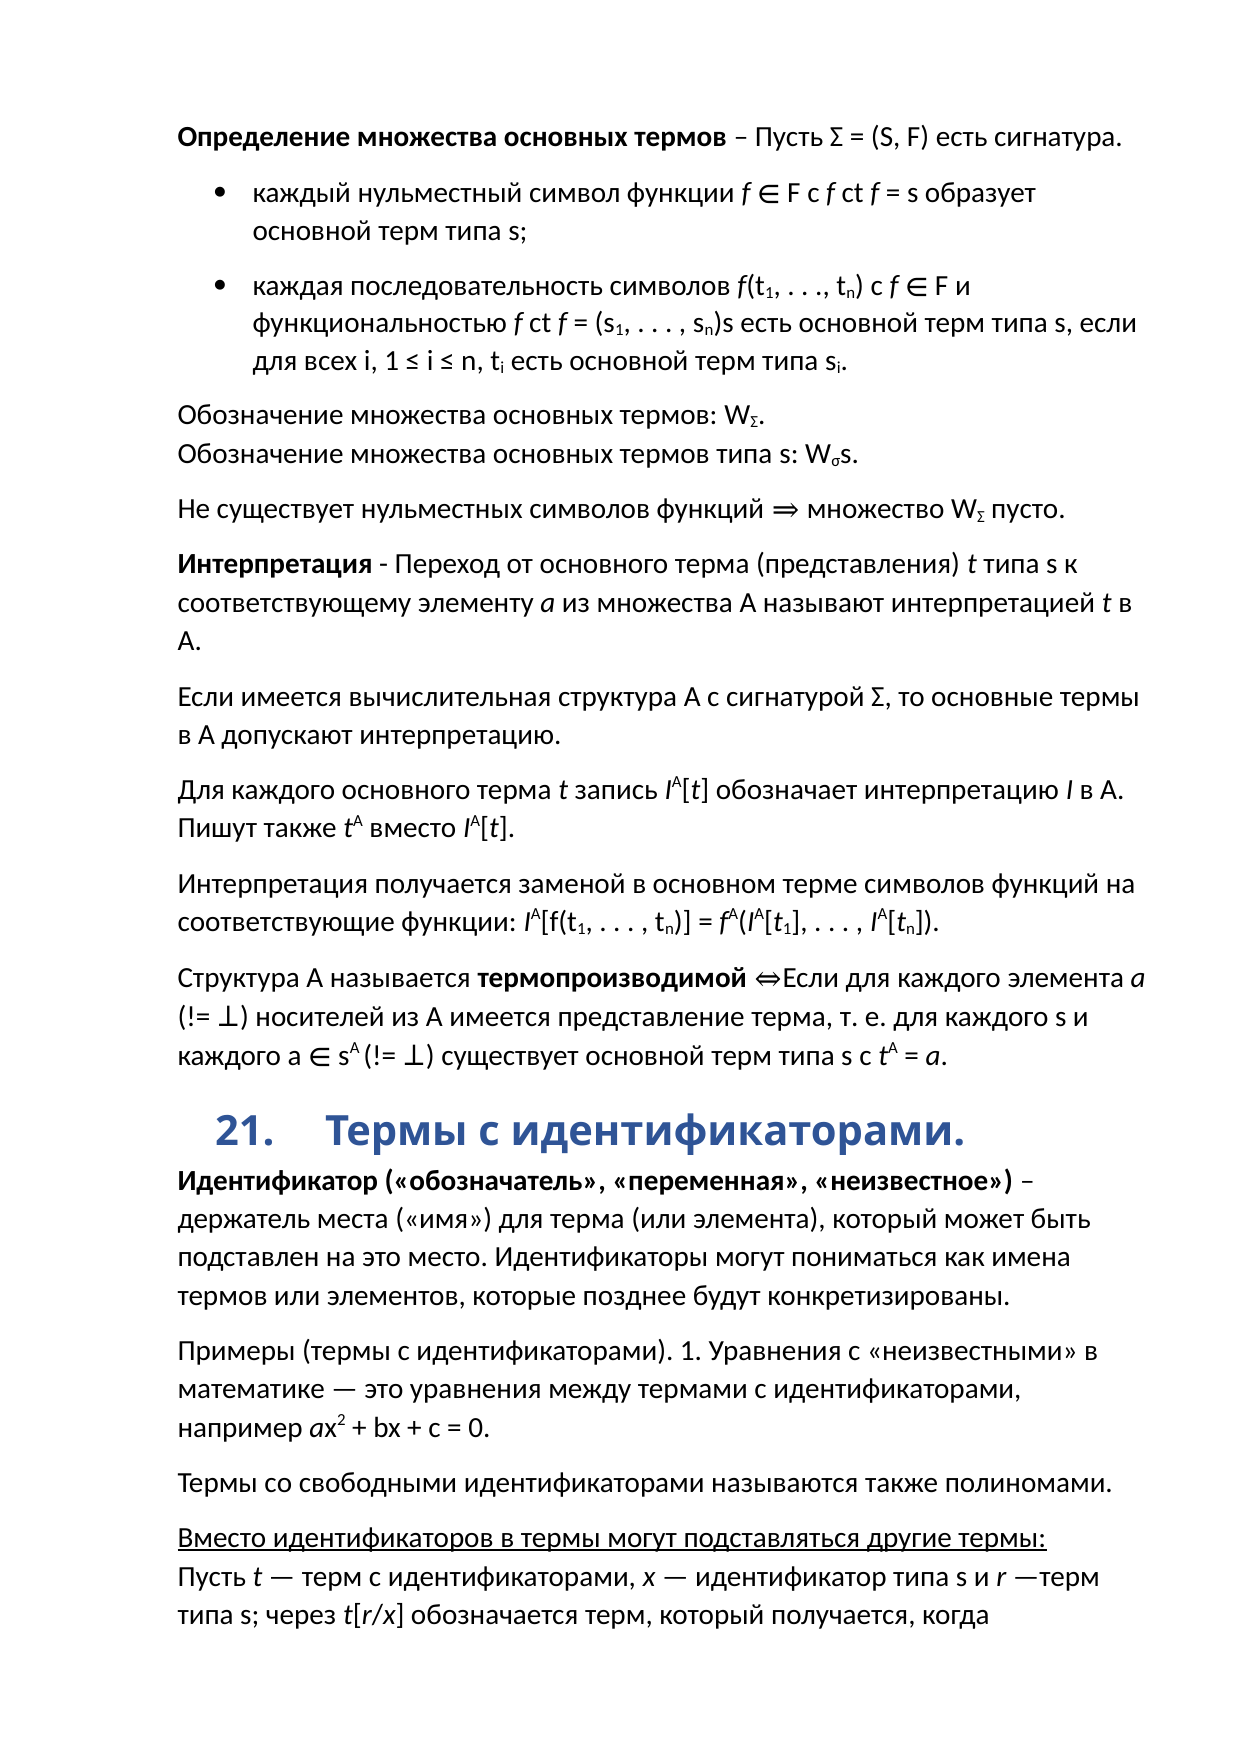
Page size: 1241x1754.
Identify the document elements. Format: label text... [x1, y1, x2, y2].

text Примеры (термы с идентификаторами). 1. Уравнения с «неизвестными» в математике — это уравнения между термами с идентификаторами, например ах2 + bx + c = 0. [177, 1332, 1152, 1444]
text Вместо идентификаторов в термы могут подставляться другие термы: Пусть t — терм с идентификаторами, x — идентификатор типа s и r —терм типа s; через t[r/x] обозначается терм, который получается, когда [177, 1519, 1152, 1632]
text Идентификатор («обозначатель», «переменная», «неизвестное») – держатель места («имя») для терма (или элемента), который может быть подставлен на это место. Идентификаторы могут пониматься как имена термов или элементов, которые позднее будут конкретизированы. [177, 1162, 1152, 1313]
text Если имеется вычислительная структура A с сигнатурой Σ, то основные термы в A допускают интерпретацию. [177, 678, 1152, 752]
list каждая последовательность символов f(t1, . . ., tn) с f ∈ F и функциональностью f ct f = (s1, . . . , sn)s есть основной терм типа s, если для всех i, 1 ≤ i ≤ n, ti есть основной терм типа si. [215, 266, 1152, 378]
text Для каждого основного терма t запись IA[t] обозначает интерпретацию I в A. Пишут также tA вместо IA[t]. [177, 771, 1152, 845]
text Термы со свободными идентификаторами называются также полиномами. [177, 1464, 1152, 1500]
text Интерпретация получается заменой в основном терме символов функций на соответствующие функции: IA[f(t1, . . . , tn)] = fA(IA[t1], . . . , IA[tn]). [177, 865, 1152, 939]
text Структура А называется термопроизводимой ⇔Если для каждого элемента a (!= ⊥) носителей из A имеется представление терма, т. е. для каждого s и каждого a ∈ sA (!= ⊥) существует основной терм типа s с tA = a. [177, 958, 1152, 1073]
subtitle Термы с идентификаторами. [215, 1100, 1152, 1157]
list каждый нульместный символ функции f ∈ F с f ct f = s образует основной терм типа s; [215, 173, 1152, 247]
text Не существует нульместных символов функций ⇒ множество WΣ пусто. [177, 490, 1152, 526]
text Интерпретация - Переход от основного терма (представления) t типа s к соответствующему элементу a из множества A называют интерпретацией t в A. [177, 546, 1152, 658]
text Обозначение множества основных термов: WΣ. Обозначение множества основных термов типа s: Wσs. [177, 396, 1152, 470]
text Определение множества основных термов – Пусть Σ = (S, F) есть сигнатура. [177, 118, 1152, 154]
